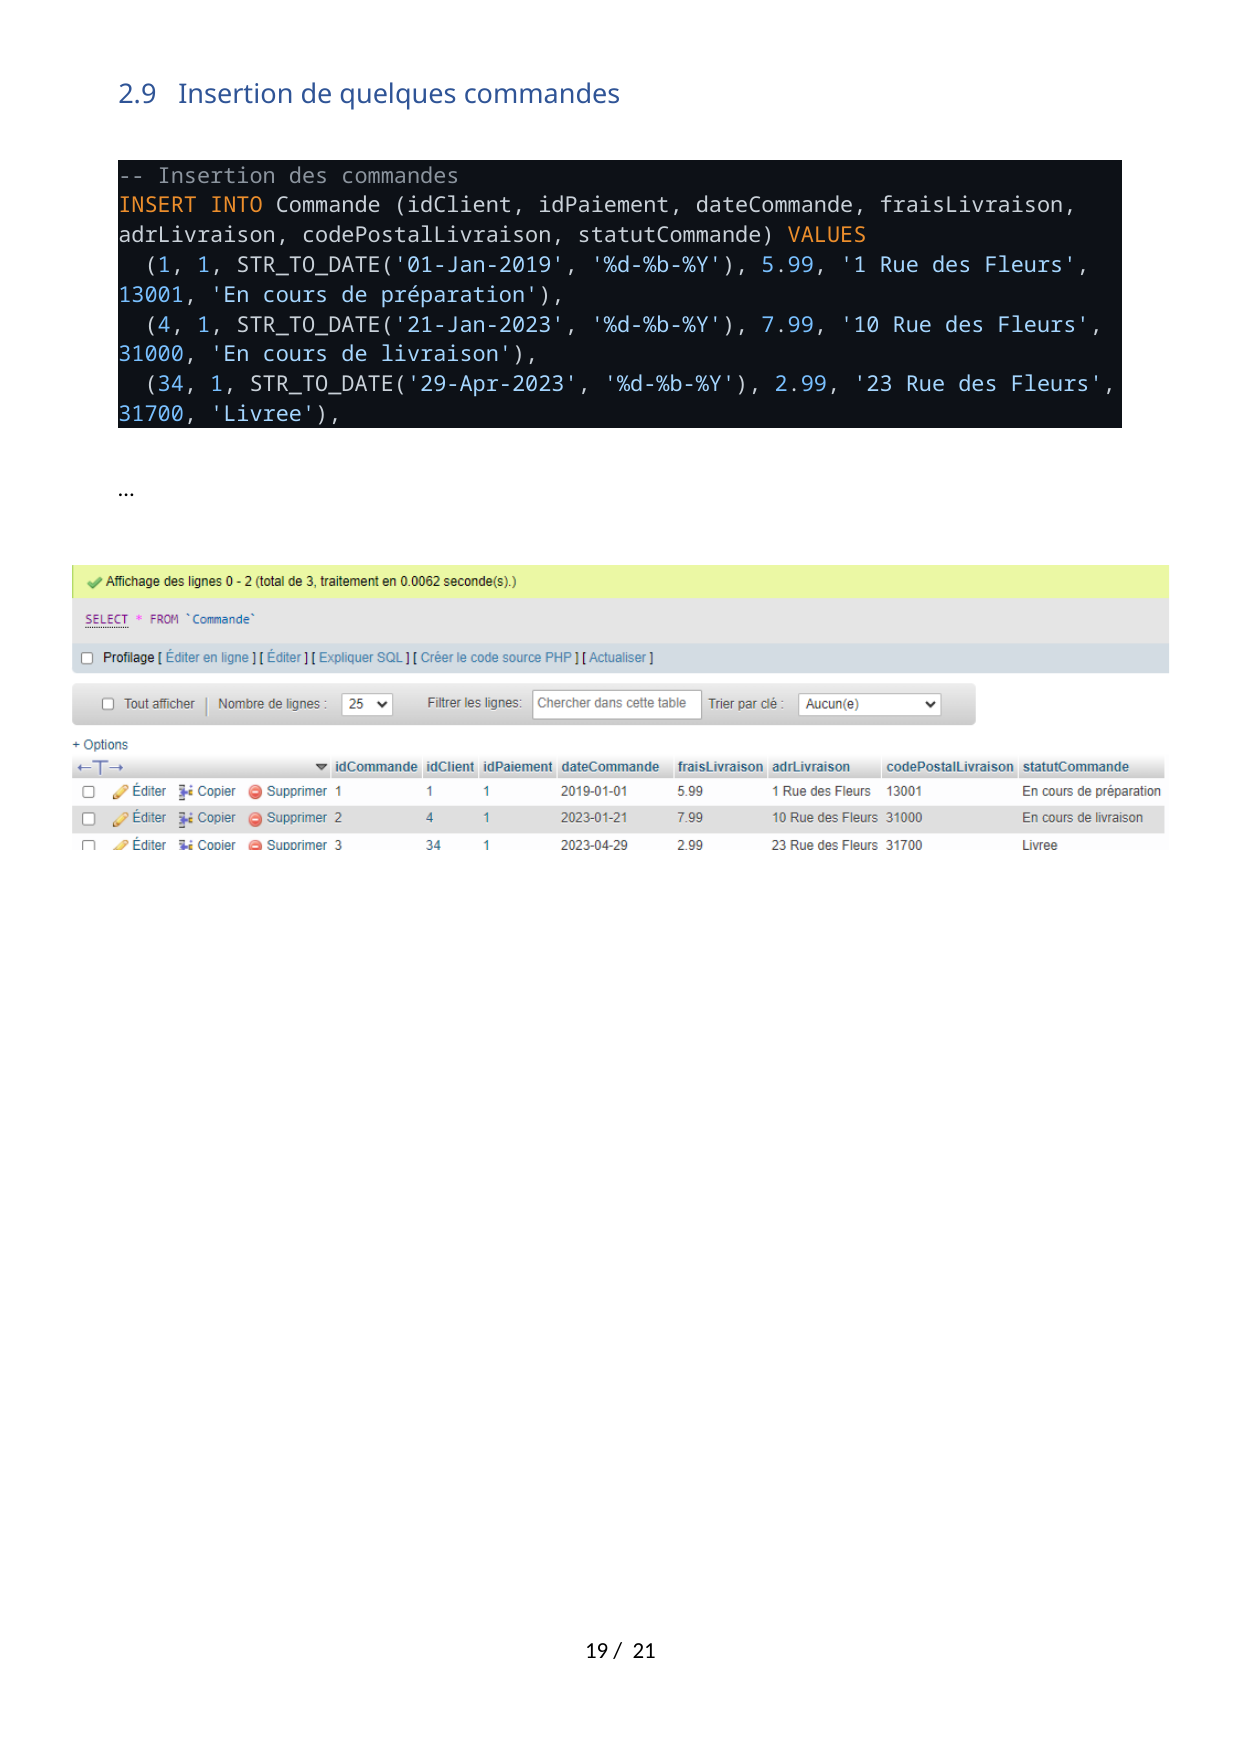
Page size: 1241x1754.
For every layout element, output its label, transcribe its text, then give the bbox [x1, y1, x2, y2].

text (34, 1, STR_TO_DATE('29-Apr-2023', '%d-%b-%Y'), 2.99, '23 Rue des Fleurs', 31700, 'Livree'), [118, 368, 1122, 428]
text INSERT INTO Commande (idClient, idPaiement, dateCommande, fraisLivraison, adrLivraison, codePostalLivraison, statutCommande) VALUES [118, 189, 1122, 249]
text … [118, 474, 1122, 502]
text (4, 1, STR_TO_DATE('21-Jan-2023', '%d-%b-%Y'), 7.99, '10 Rue des Fleurs', 31000, 'En cours de livraison'), [118, 309, 1122, 368]
subtitle Insertion de quelques commandes [118, 75, 1122, 112]
text -- Insertion des commandes [118, 160, 1122, 189]
text (1, 1, STR_TO_DATE('01-Jan-2019', '%d-%b-%Y'), 5.99, '1 Rue des Fleurs', 13001, 'En cours de préparation'), [118, 249, 1122, 309]
